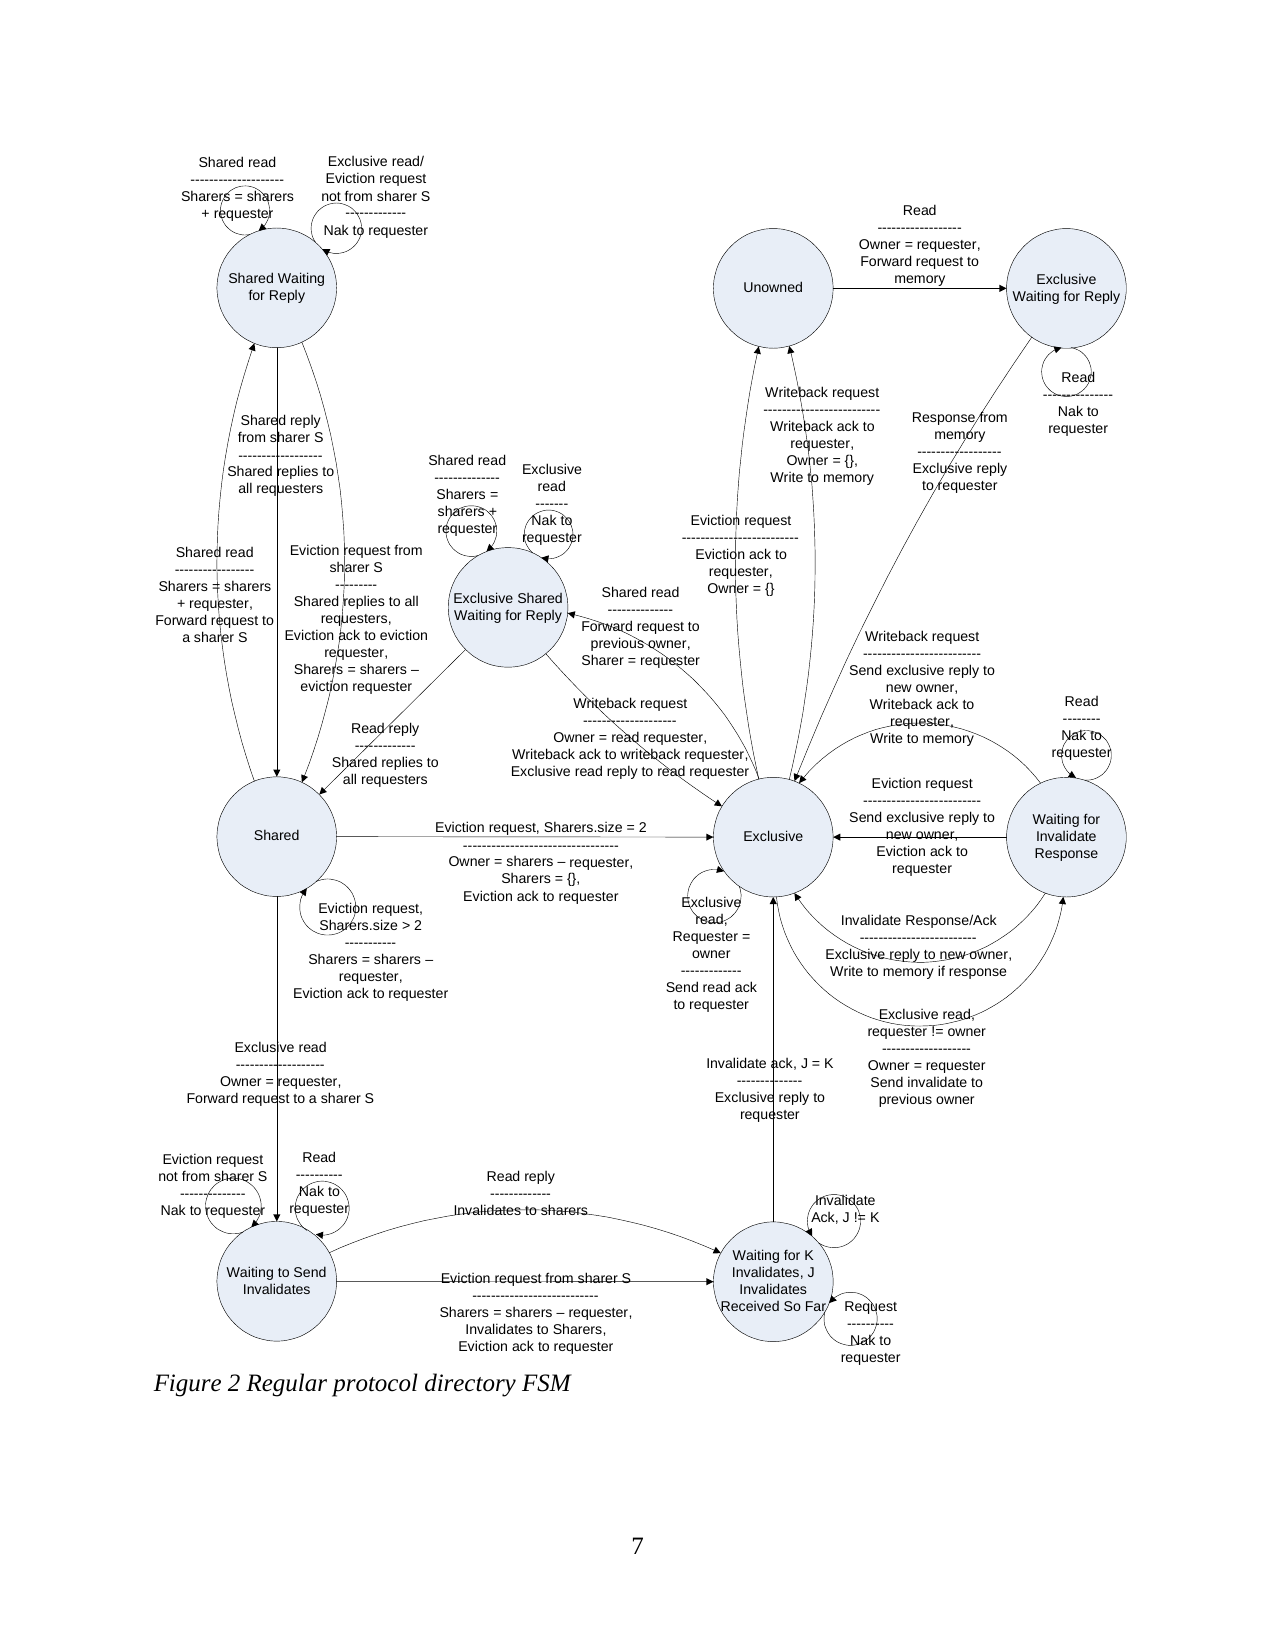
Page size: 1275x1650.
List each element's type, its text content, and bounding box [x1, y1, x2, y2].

text [153, 1397, 1128, 1502]
text Figure 2 Regular protocol directory FSM [153, 150, 1128, 1397]
